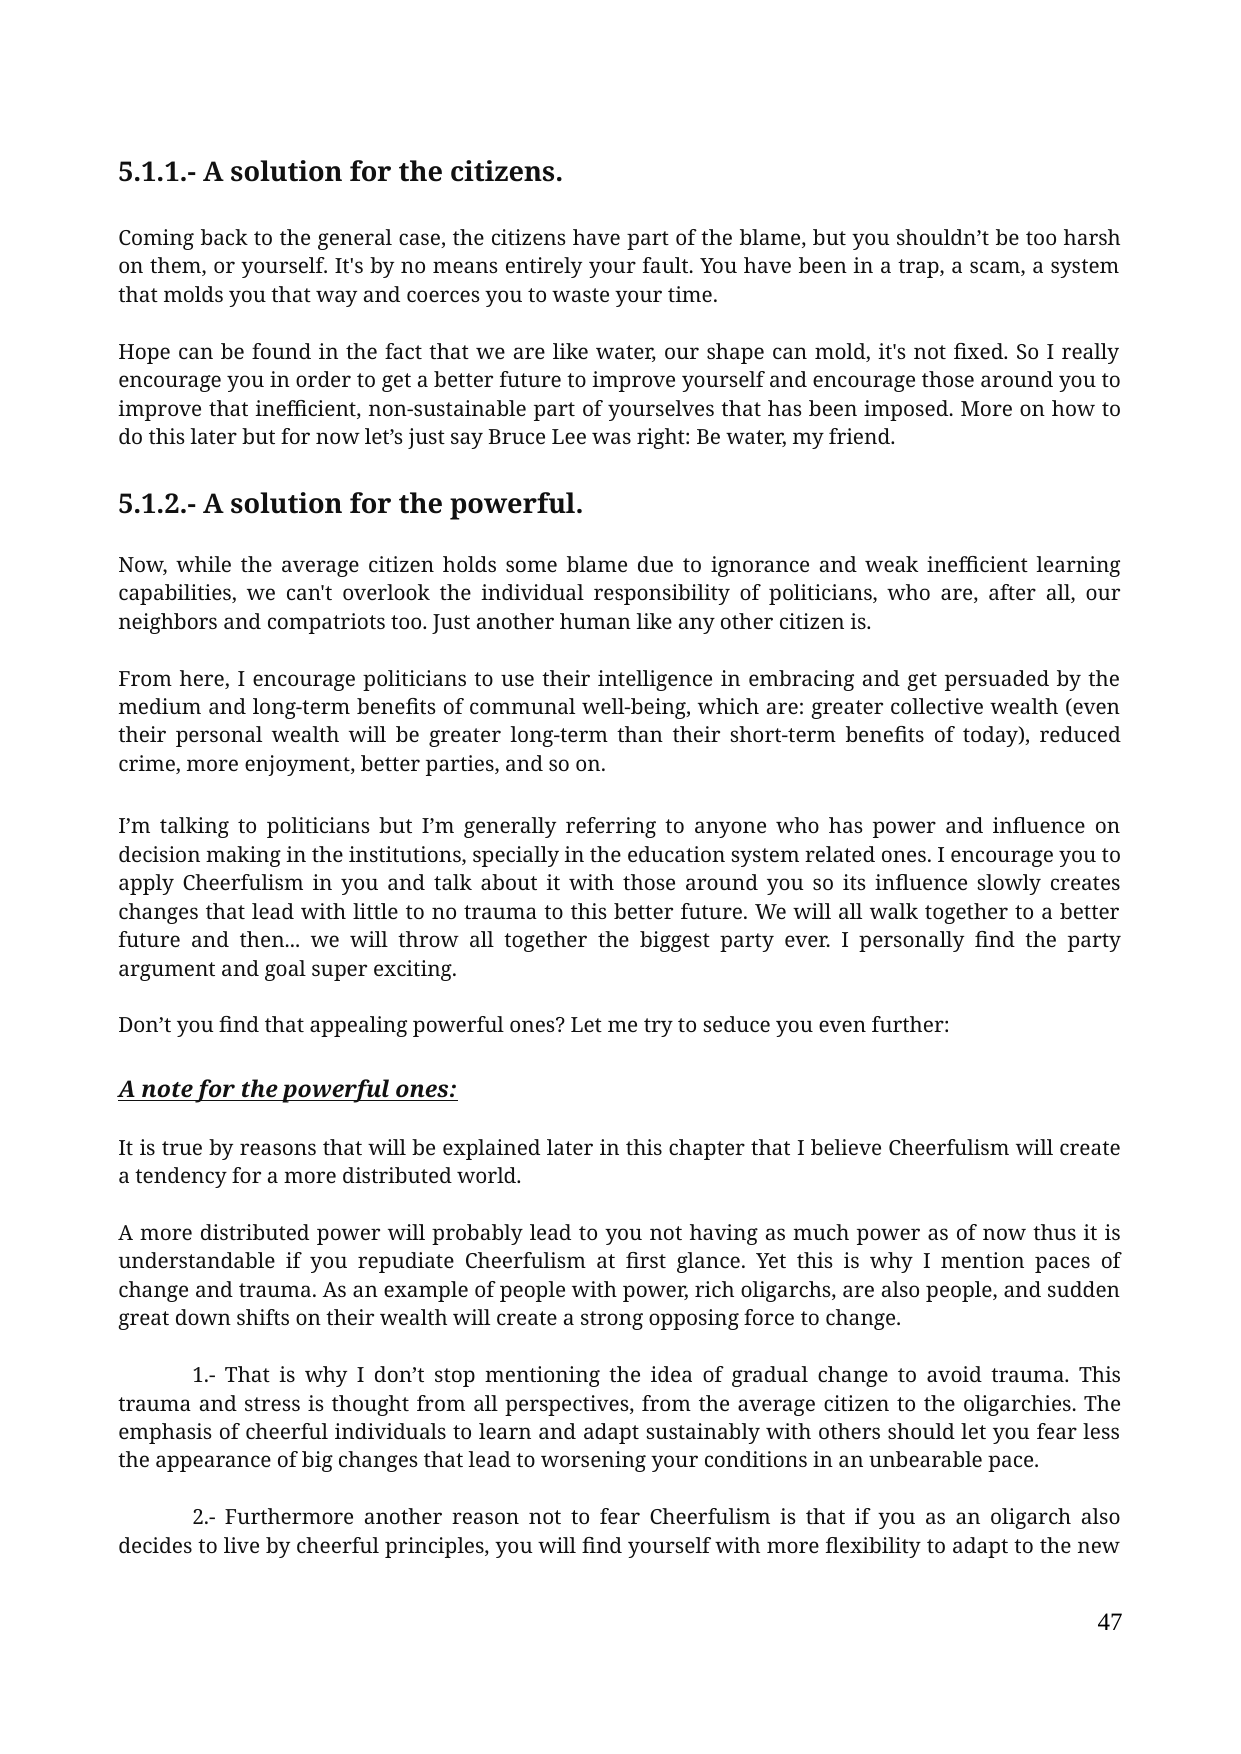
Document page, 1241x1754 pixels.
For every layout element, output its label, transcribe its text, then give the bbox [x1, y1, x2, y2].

text 5.1.2.- A solution for the powerful. [118, 485, 1122, 522]
text Now, while the average citizen holds some blame due to ignorance and weak inefficient learning capabilities, we can't overlook the individual responsibility of politicians, who are, after all, our neighbors and compatriots too. Just another human like any other citizen is. [118, 550, 1122, 635]
text Coming back to the general case, the citizens have part of the blame, but you shouldn’t be too harsh on them, or yourself. It's by no means entirely your fault. You have been in a trap, a scam, a system that molds you that way and coerces you to waste your time. [118, 223, 1122, 308]
text Hope can be found in the fact that we are like water, our shape can mold, it's not fixed. So I really encourage you in order to get a better future to improve yourself and encourage those around you to improve that inefficient, non-sustainable part of yourselves that has been imposed. More on how to do this later but for now let’s just say Bruce Lee was right: Be water, my friend. [118, 337, 1122, 451]
text I’m talking to politicians but I’m generally referring to anyone who has power and influence on decision making in the institutions, specially in the education system related ones. I encourage you to apply Cheerfulism in you and talk about it with those around you so its influence slowly creates changes that lead with little to no trauma to this better future. We will all walk together to a better future and then... we will throw all together the biggest party ever. I personally find the party argument and goal super exciting. [118, 812, 1122, 982]
text 2.- Furthermore another reason not to fear Cheerfulism is that if you as an oligarch also decides to live by cheerful principles, you will find yourself with more flexibility to adapt to the new [118, 1502, 1122, 1559]
text It is true by reasons that will be explained later in this chapter that I believe Cheerfulism will create a tendency for a more distributed world. [118, 1133, 1122, 1190]
text 1.- That is why I don’t stop mentioning the idea of gradual change to avoid trauma. This trauma and stress is thought from all perspectives, from the average citizen to the oligarchies. The emphasis of cheerful individuals to learn and adapt sustainably with others should let you fear less the appearance of big changes that lead to worsening your conditions in an unbearable pace. [118, 1360, 1122, 1474]
text Don’t you find that appealing powerful ones? Let me try to seduce you even further: [118, 1011, 1122, 1039]
text A more distributed power will probably lead to you not having as much power as of now thus it is understandable if you repudiate Cheerfulism at first glance. Yet this is why I mention paces of change and trauma. As an example of people with power, rich oligarchs, are also people, and sudden great down shifts on their wealth will create a strong opposing force to change. [118, 1218, 1122, 1332]
text From here, I encourage politicians to use their intelligence in embracing and get persuaded by the medium and long-term benefits of communal well-being, which are: greater collective wealth (even their personal wealth will be greater long-term than their short-term benefits of today), reduced crime, more enjoyment, better parties, and so on. [118, 664, 1122, 777]
text 5.1.1.- A solution for the citizens. [118, 152, 1122, 189]
text A note for the powerful ones: [118, 1073, 1122, 1104]
